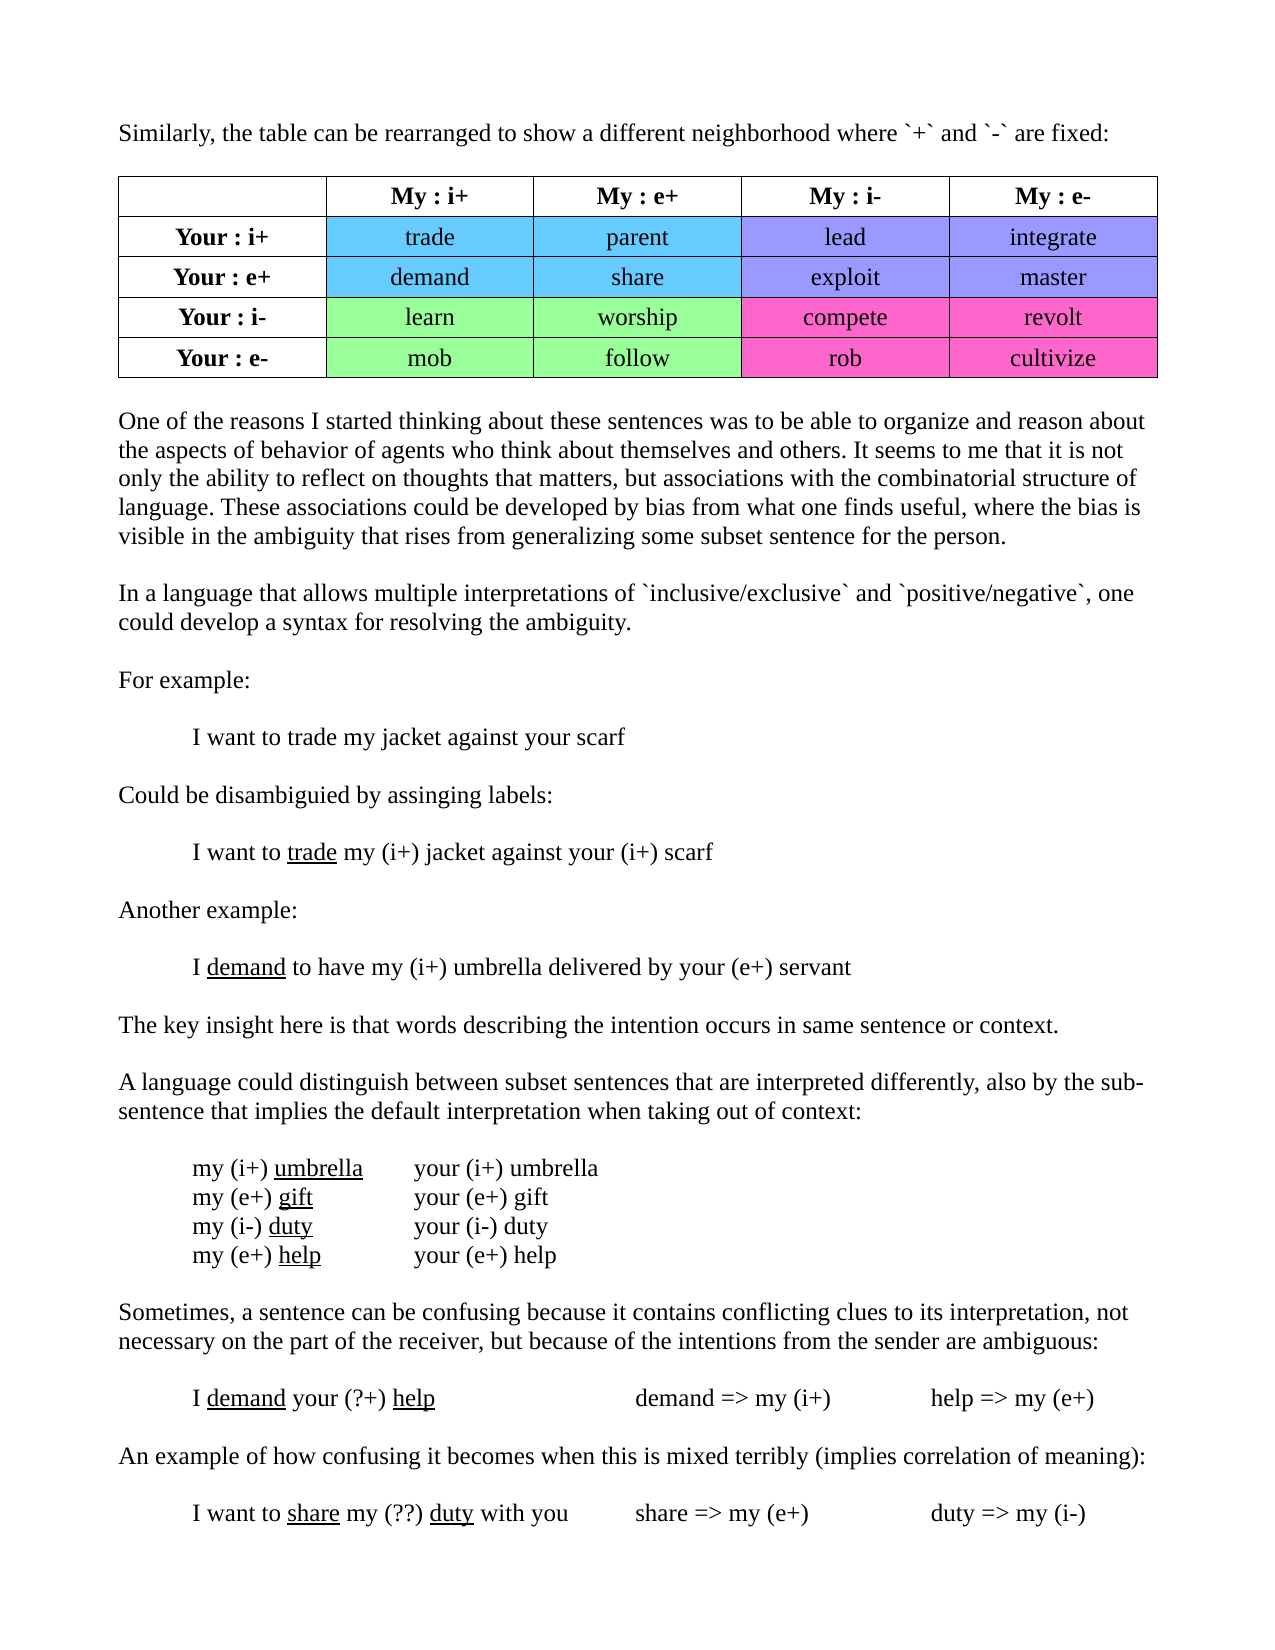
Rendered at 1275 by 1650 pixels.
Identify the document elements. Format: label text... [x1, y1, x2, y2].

table_cell revolt [950, 298, 1157, 337]
text A language could distinguish between subset sentences that are interpreted differently, also by the sub-sentence that implies the default interpretation when taking out of context: [118, 1067, 1157, 1125]
table_header [119, 177, 326, 216]
table_cell learn [327, 298, 533, 337]
table_cell mob [327, 338, 533, 377]
text my (i-) duty your (i-) duty [118, 1211, 1157, 1240]
table_cell demand [327, 257, 533, 297]
table_cell Your : e- [119, 338, 326, 377]
text In a language that allows multiple interpretations of `inclusive/exclusive` and `positive/negative`, one could develop a syntax for resolving the ambiguity. [118, 578, 1157, 636]
table_cell exploit [742, 257, 949, 297]
table_header My : e+ [534, 177, 741, 216]
table_cell integrate [950, 217, 1157, 256]
table_cell worship [534, 298, 741, 337]
table_cell trade [327, 217, 533, 256]
text I want to share my (??) duty with you share => my (e+) duty => my (i-) [118, 1498, 1157, 1527]
table_cell cultivize [950, 338, 1157, 377]
text my (i+) umbrella your (i+) umbrella [118, 1153, 1157, 1182]
table_header My : i+ [327, 177, 533, 216]
table_cell parent [534, 217, 741, 256]
text my (e+) help your (e+) help [118, 1240, 1157, 1268]
table_cell Your : i+ [119, 217, 326, 256]
table_cell lead [742, 217, 949, 256]
table_cell share [534, 257, 741, 297]
text I want to trade my (i+) jacket against your (i+) scarf [118, 837, 1157, 866]
table_cell Your : e+ [119, 257, 326, 297]
table_cell master [950, 257, 1157, 297]
table_header My : i- [742, 177, 949, 216]
text For example: [118, 665, 1157, 693]
table_cell follow [534, 338, 741, 377]
text Could be disambiguied by assinging labels: [118, 780, 1157, 808]
text my (e+) gift your (e+) gift [118, 1182, 1157, 1211]
text An example of how confusing it becomes when this is mixed terribly (implies correlation of meaning): [118, 1441, 1157, 1470]
text I demand your (?+) help demand => my (i+) help => my (e+) [118, 1383, 1157, 1412]
table_cell compete [742, 298, 949, 337]
table_header My : e- [950, 177, 1157, 216]
table_cell Your : i- [119, 298, 326, 337]
text I demand to have my (i+) umbrella delivered by your (e+) servant [118, 952, 1157, 981]
table_cell rob [742, 338, 949, 377]
text The key insight here is that words describing the intention occurs in same sentence or context. [118, 1010, 1157, 1038]
text Sometimes, a sentence can be confusing because it contains conflicting clues to its interpretation, not necessary on the part of the receiver, but because of the intentions from the sender are ambiguous: [118, 1297, 1157, 1355]
text One of the reasons I started thinking about these sentences was to be able to organize and reason about the aspects of behavior of agents who think about themselves and others. It seems to me that it is not only the ability to reflect on thoughts that matters, but associations with the combinatorial structure of language. These associations could be developed by bias from what one finds useful, where the bias is visible in the ambiguity that rises from generalizing some subset sentence for the person. [118, 406, 1157, 550]
text I want to trade my jacket against your scarf [118, 722, 1157, 751]
text Similarly, the table can be rearranged to show a different neighborhood where `+` and `-` are fixed: [118, 118, 1157, 147]
text Another example: [118, 895, 1157, 923]
